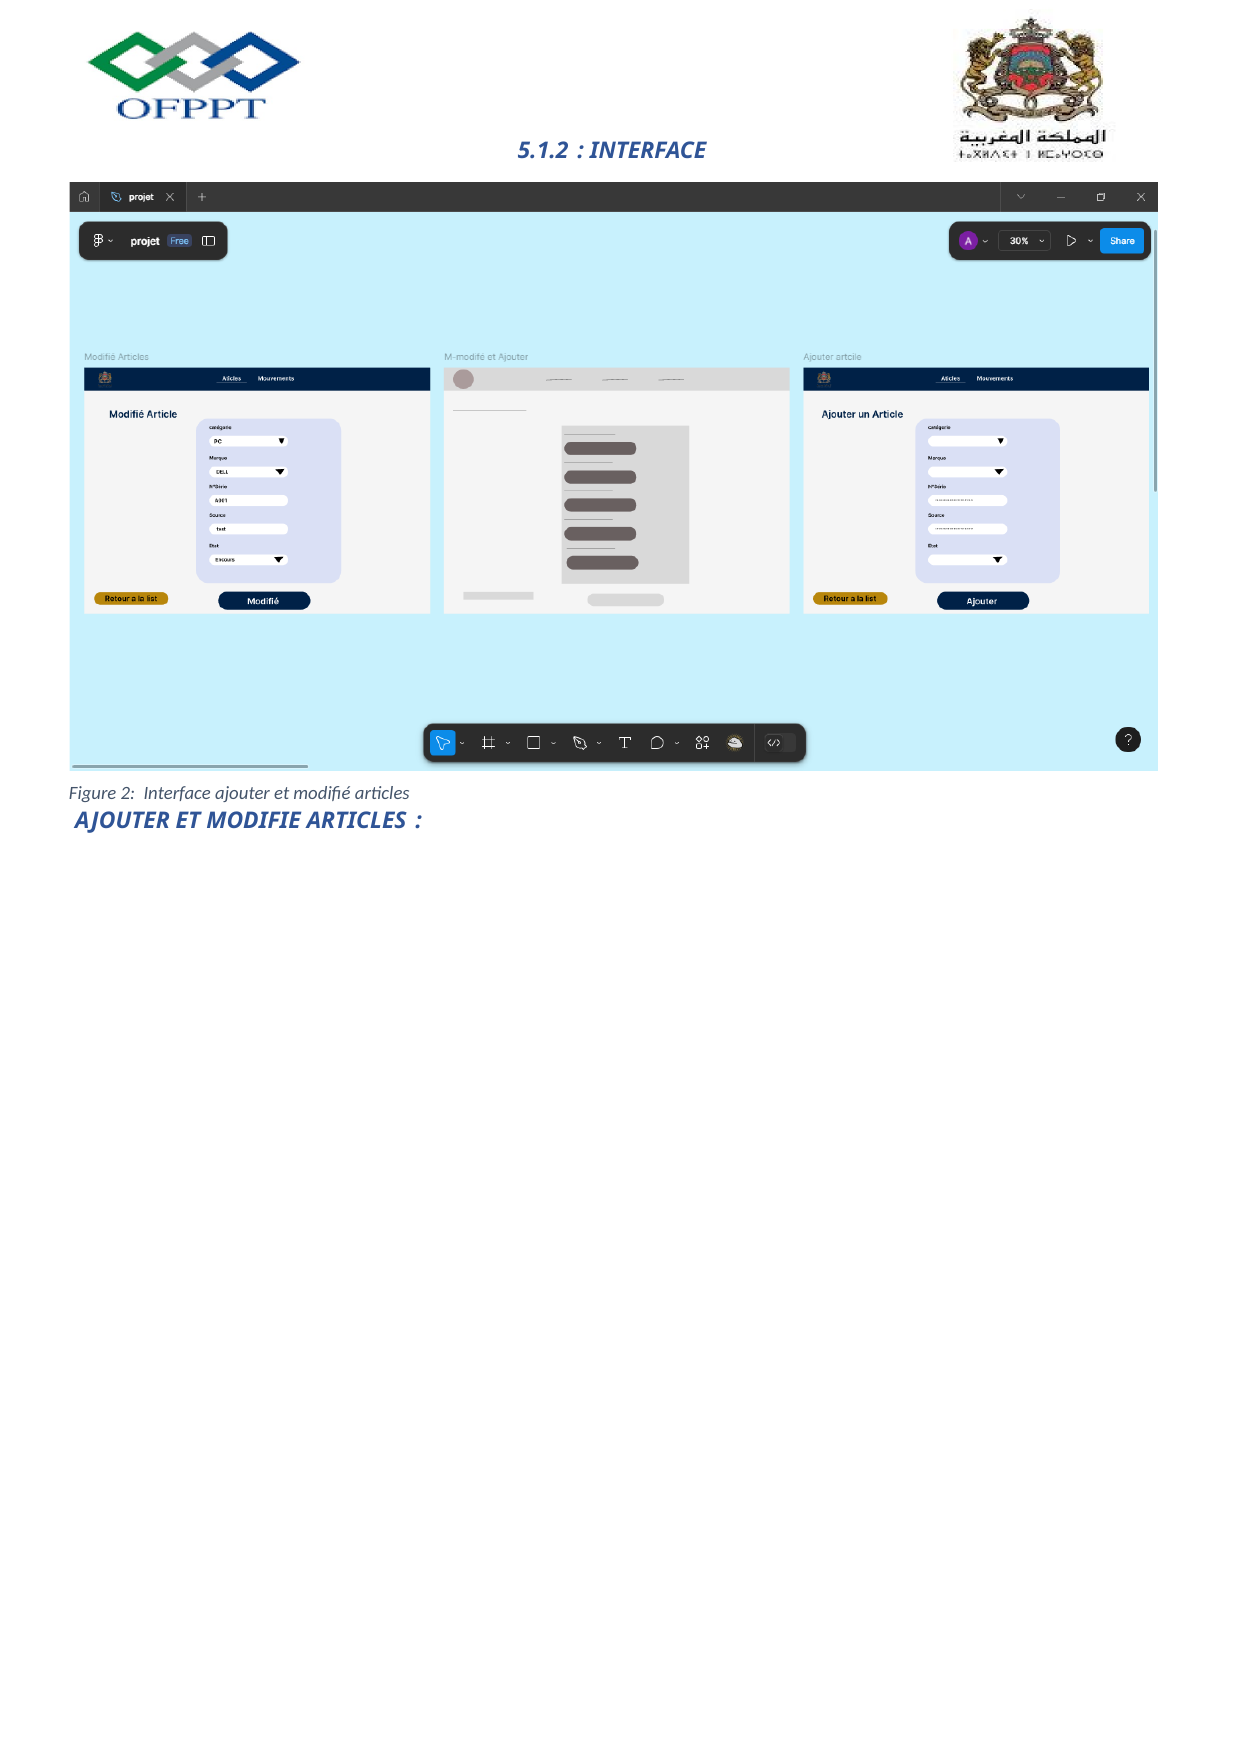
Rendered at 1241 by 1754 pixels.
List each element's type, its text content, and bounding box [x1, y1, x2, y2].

text Figure 2: Interface ajouter et modifié articles [69, 781, 1159, 804]
subtitle 5.1.2 : INTERFACE AJOUTER ET MODIFIE ARTICLES : [75, 186, 1166, 835]
subtitle 5.1.2 : INTERFACE AJOUTER ET MODIFIE ARTICLES : [75, 134, 778, 182]
